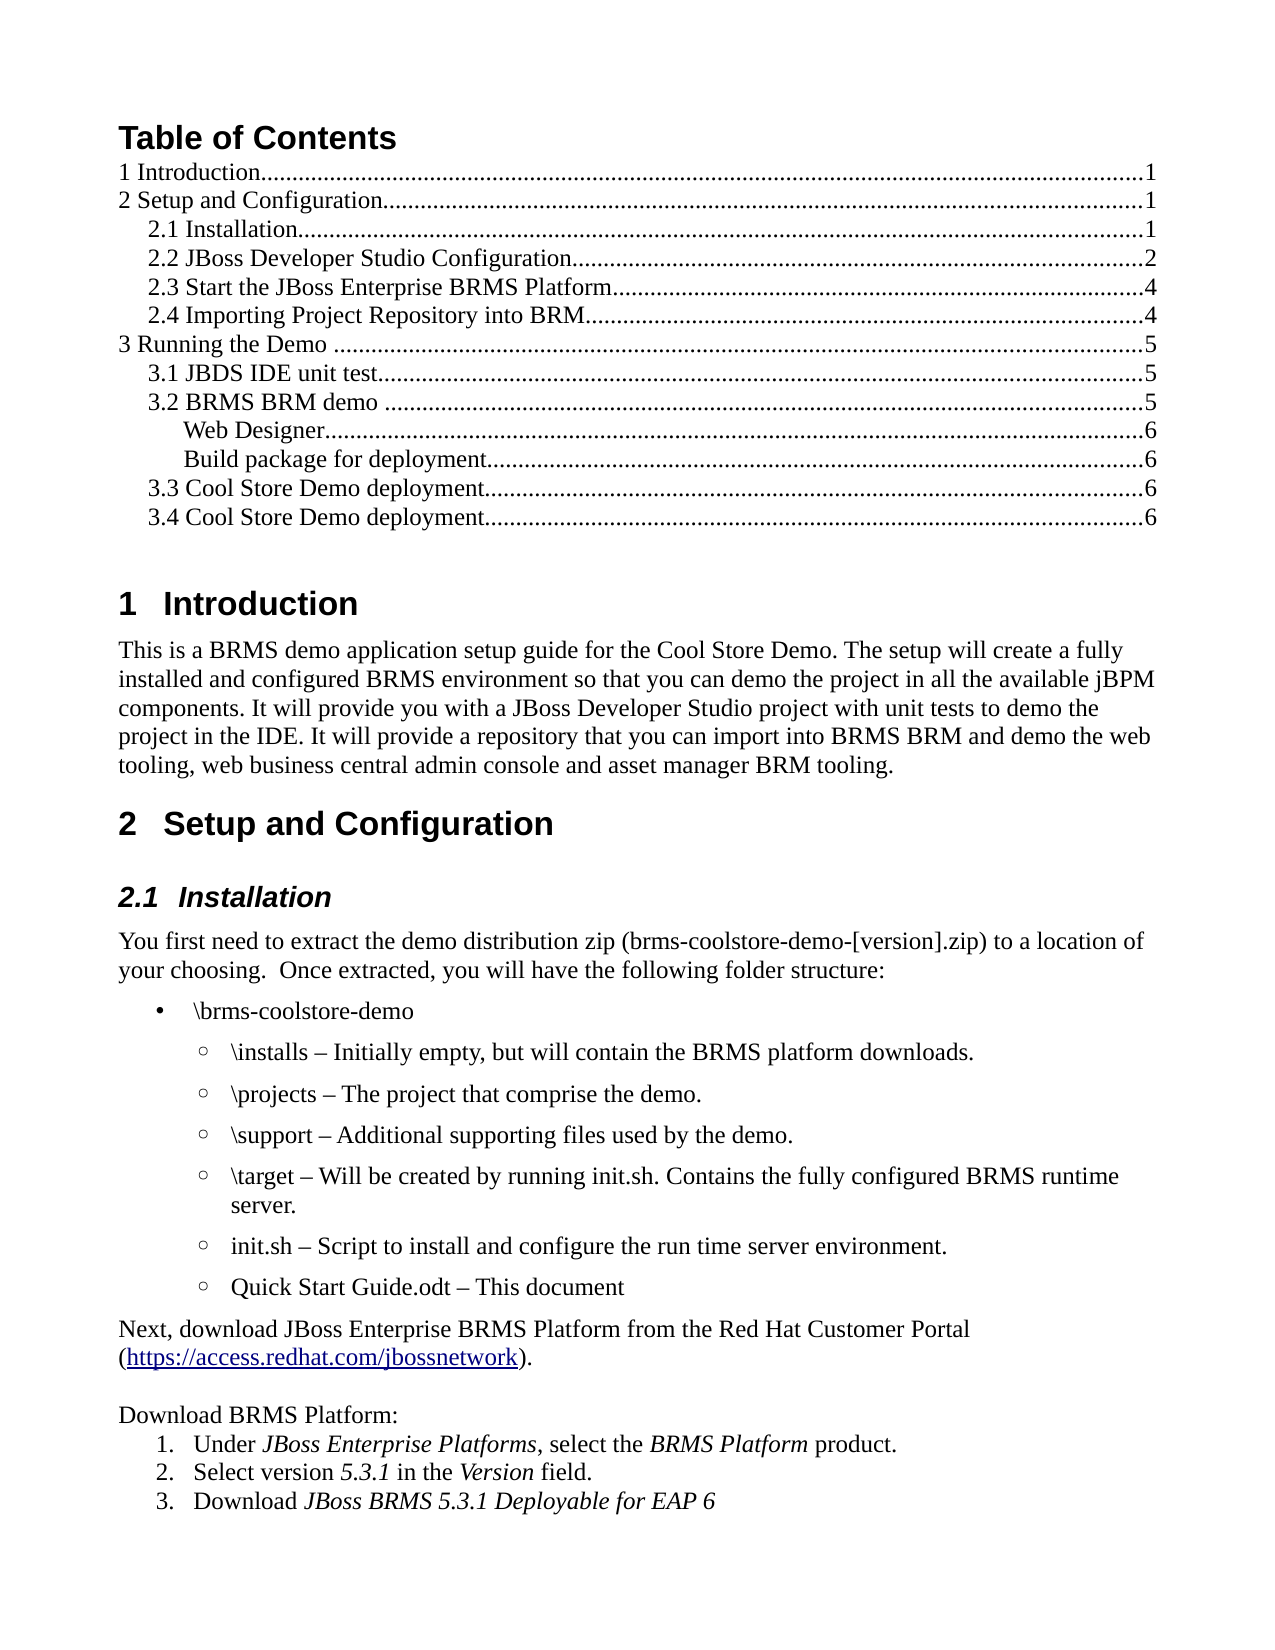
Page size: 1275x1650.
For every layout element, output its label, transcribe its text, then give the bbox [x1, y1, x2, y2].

text 1 Introduction 1 [118, 157, 1157, 185]
text 3.1 JBDS IDE unit test 5 [148, 358, 1157, 387]
list \projects – The project that comprise the demo. [193, 1079, 1157, 1107]
list Under JBoss Enterprise Platforms, select the BRMS Platform product. [156, 1429, 1157, 1457]
text This is a BRMS demo application setup guide for the Cool Store Demo. The setup will create a fully installed and configured BRMS environment so that you can demo the project in all the available jBPM components. It will provide you with a JBoss Developer Studio project with unit tests to demo the project in the IDE. It will provide a repository that you can import into BRMS BRM and demo the web tooling, web business central admin console and asset manager BRM tooling. [118, 635, 1157, 779]
subtitle Table of Contents [118, 118, 1157, 157]
text Build package for deployment 6 [177, 444, 1157, 473]
text 2 Setup and Configuration 1 [118, 185, 1157, 214]
text 2.1 Installation 1 [148, 214, 1157, 243]
text 3.2 BRMS BRM demo 5 [148, 387, 1157, 415]
list Quick Start Guide.odt – This document [193, 1272, 1157, 1301]
subtitle Setup and Configuration [118, 804, 1157, 843]
text 2.4 Importing Project Repository into BRM 4 [148, 300, 1157, 329]
text 3.4 Cool Store Demo deployment 6 [148, 502, 1157, 530]
list init.sh – Script to install and configure the run time server environment. [193, 1231, 1157, 1260]
list \target – Will be created by running init.sh. Contains the fully configured BRMS runtime server. [193, 1161, 1157, 1219]
text You first need to extract the demo distribution zip (brms-coolstore-demo-[version].zip) to a location of your choosing. Once extracted, you will have the following folder structure: [118, 926, 1157, 984]
list \installs – Initially empty, but will contain the BRMS platform downloads. [193, 1037, 1157, 1066]
list Download JBoss BRMS 5.3.1 Deployable for EAP 6 [156, 1486, 1157, 1515]
text Download BRMS Platform: [118, 1400, 1157, 1429]
subtitle Introduction [118, 584, 1157, 623]
text 3.3 Cool Store Demo deployment 6 [148, 473, 1157, 502]
text 3 Running the Demo 5 [118, 329, 1157, 358]
list \support – Additional supporting files used by the demo. [193, 1120, 1157, 1149]
text 2.2 JBoss Developer Studio Configuration 2 [148, 243, 1157, 272]
subtitle Installation [118, 880, 1157, 914]
text 2.3 Start the JBoss Enterprise BRMS Platform 4 [148, 272, 1157, 300]
list Select version 5.3.1 in the Version field. [156, 1457, 1157, 1486]
list \brms-coolstore-demo [156, 996, 1157, 1025]
text Web Designer 6 [177, 415, 1157, 444]
text Next, download JBoss Enterprise BRMS Platform from the Red Hat Customer Portal (https://access.redhat.com/jbossnetwork). [118, 1314, 1157, 1371]
